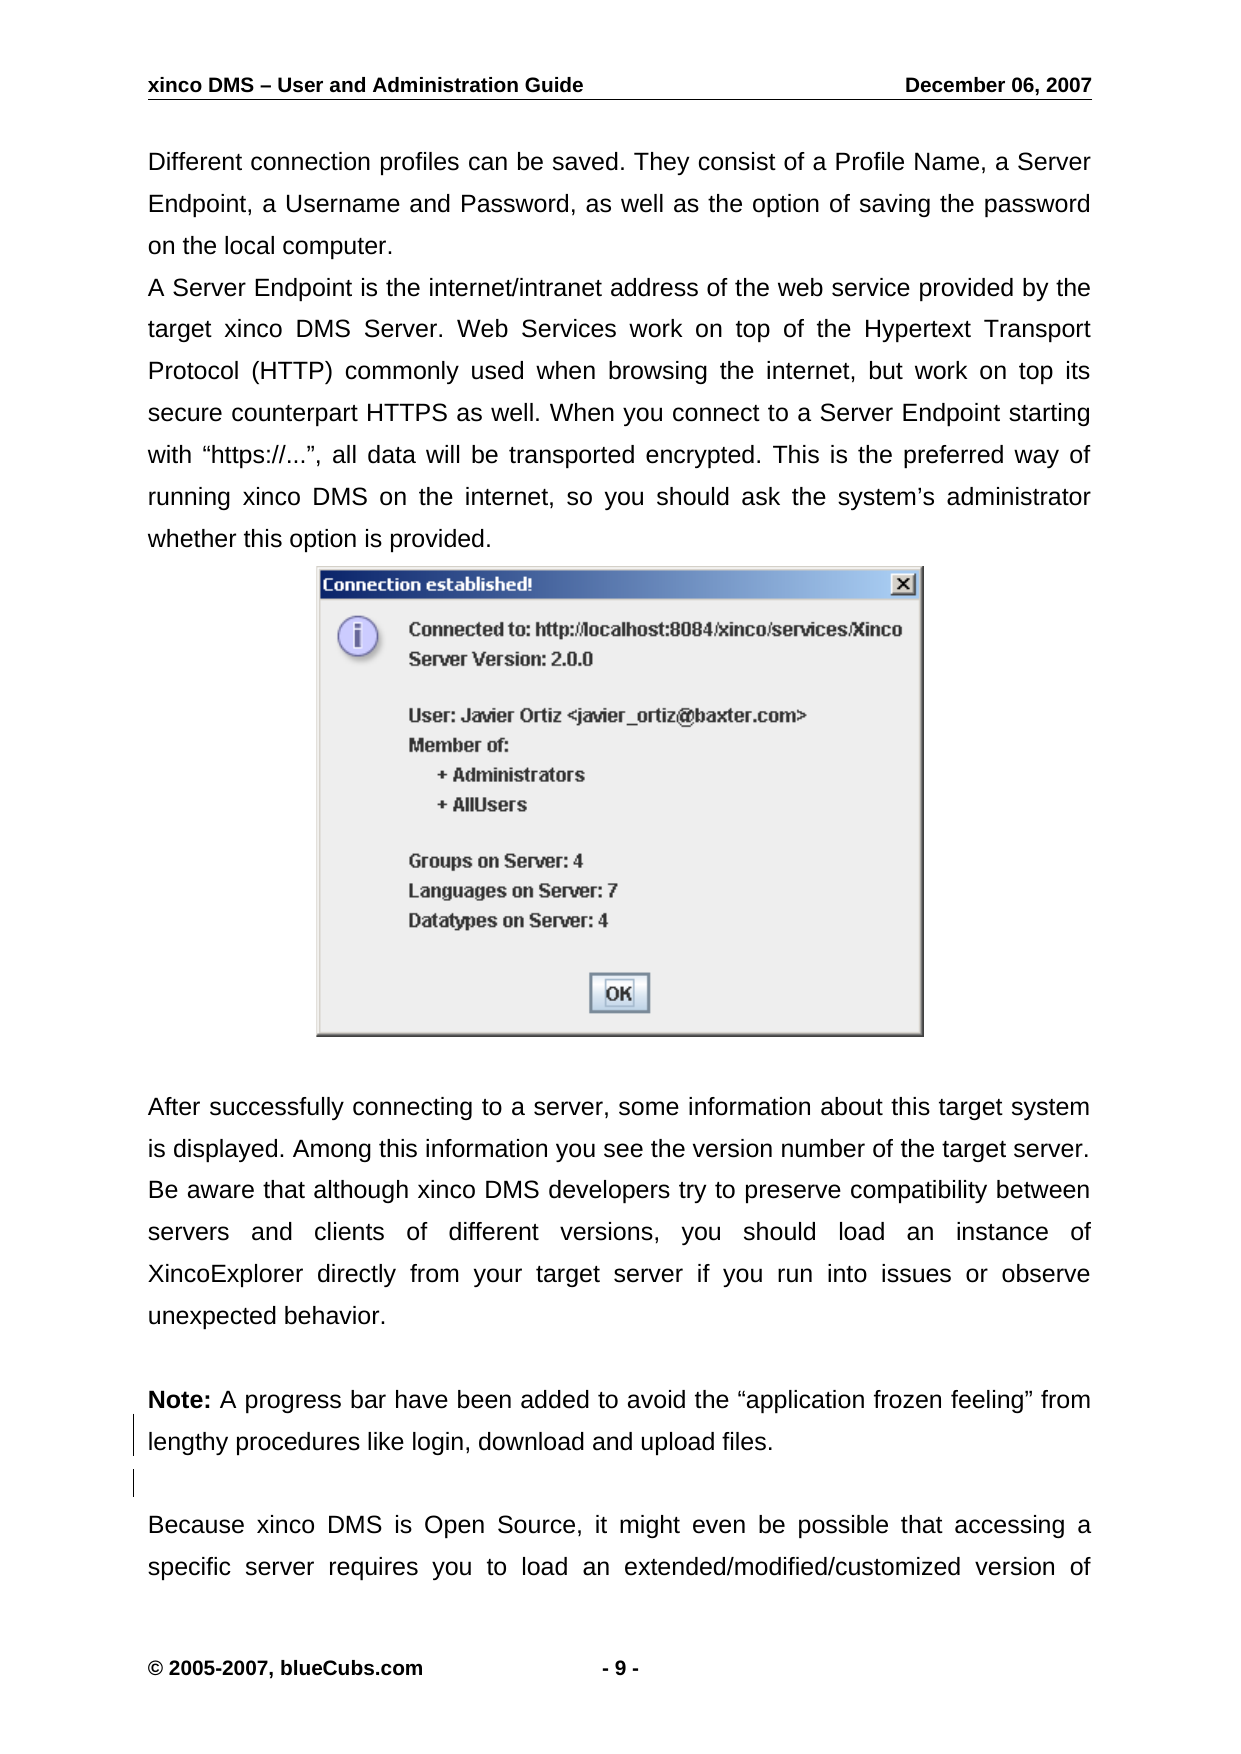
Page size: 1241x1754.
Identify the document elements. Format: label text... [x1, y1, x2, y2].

picture [316, 566, 924, 1037]
text Note: A progress bar have been added to avoid the “application frozen feeling” from lengthy procedures like login, download and upload files. [148, 1386, 1092, 1456]
text Different connection profiles can be saved. They consist of a Profile Name, a Server Endpoint, a Username and Password, as well as the option of saving the password on the local computer. [148, 148, 1092, 259]
text After successfully connecting to a server, some information about this target system is displayed. Among this information you see the version number of the target server. Be aware that although xinco DMS developers try to preserve compatibility between servers and clients of different versions, you should load an instance of XincoExplorer directly from your target server if you run into issues or observe unexpected behavior. [148, 1093, 1092, 1330]
text A Server Endpoint is the internet/intranet address of the web service provided by the target xinco DMS Server. Web Services work on top of the Hypertext Transport Protocol (HTTP) commonly used when browsing the internet, but work on top its secure counterpart HTTPS as well. When you connect to a Server Endpoint starting with “https://...”, all data will be transported encrypted. This is the preferred way of running xinco DMS on the internet, so you should ask the system’s administrator whether this option is provided. [148, 273, 1092, 552]
text Because xinco DMS is Open Source, it might even be possible that accessing a specific server requires you to load an extended/modified/customized version of [148, 1511, 1092, 1581]
